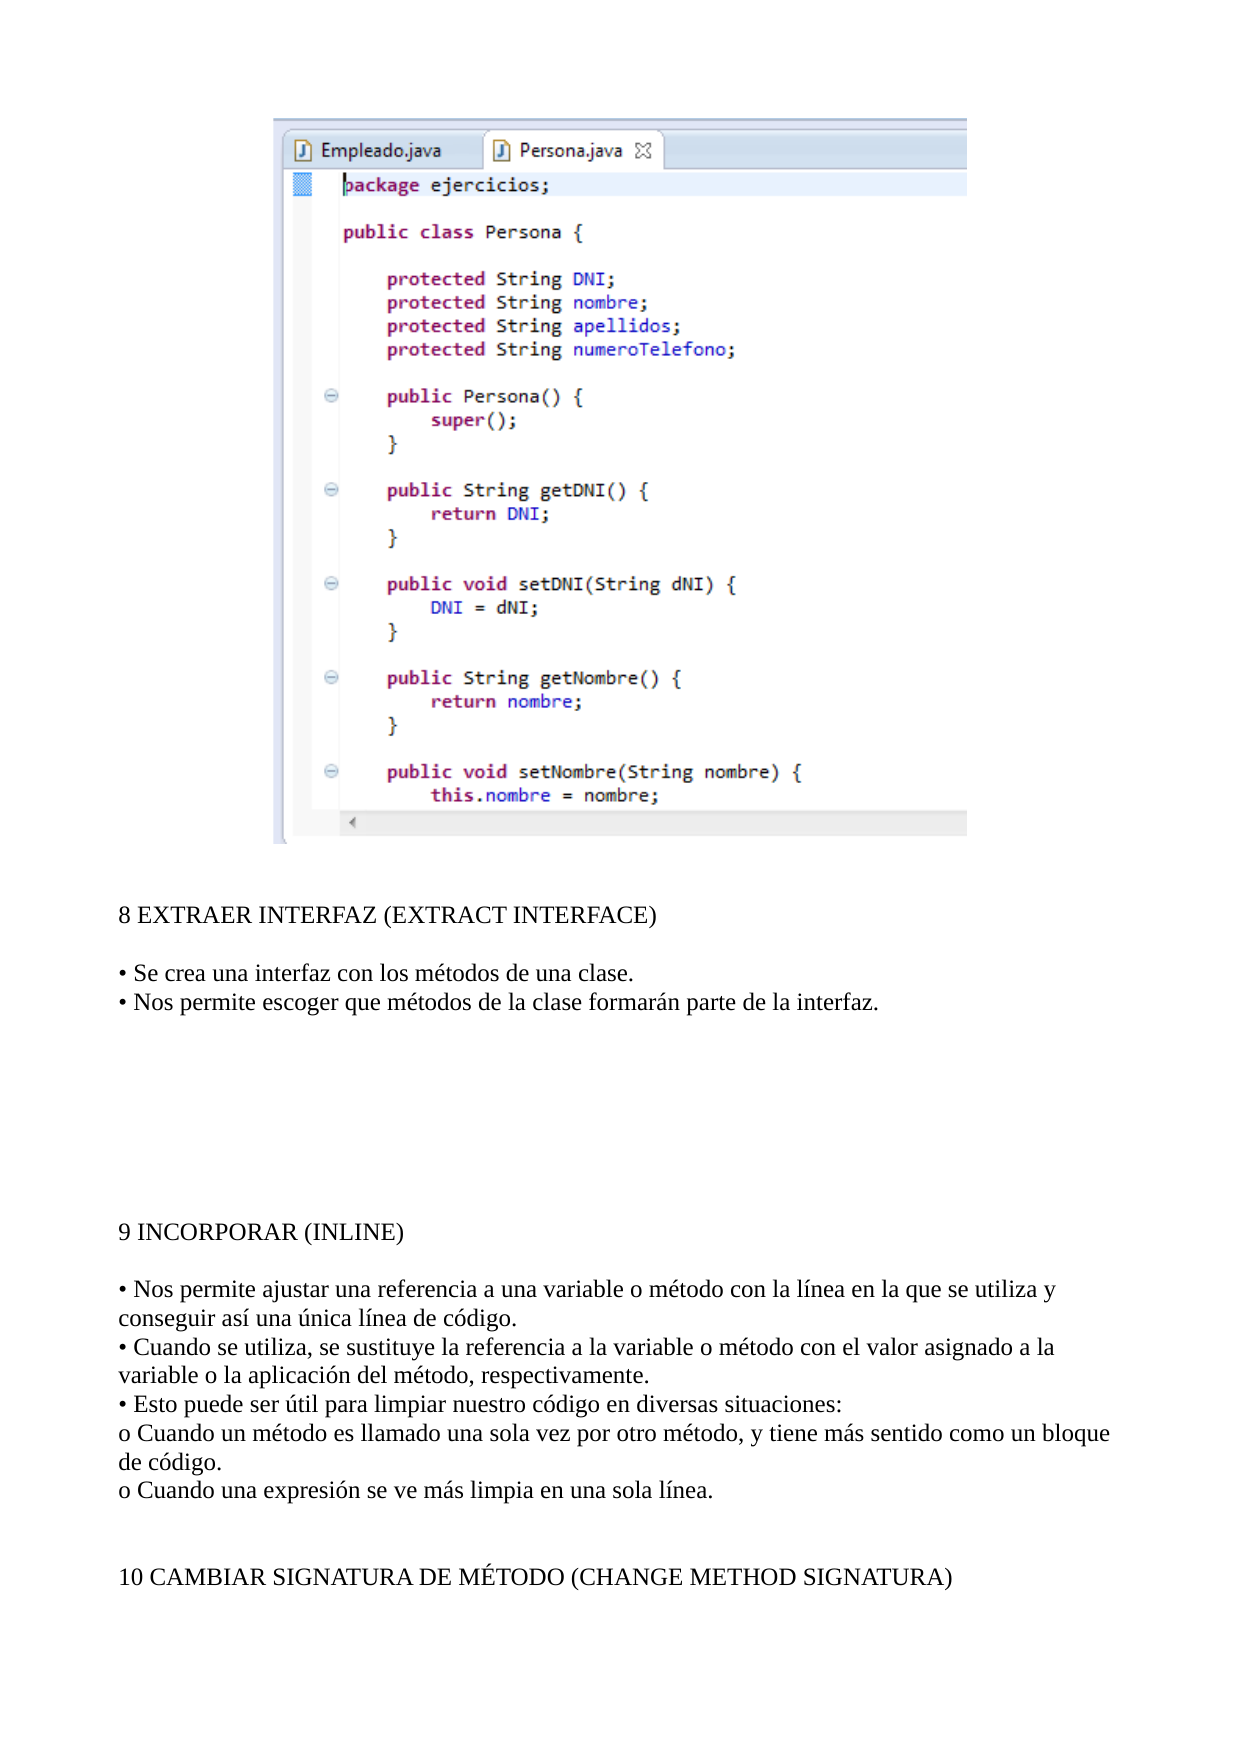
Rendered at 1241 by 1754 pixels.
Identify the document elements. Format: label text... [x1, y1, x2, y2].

text o Cuando un método es llamado una sola vez por otro método, y tiene más sentido como un bloque de código. [118, 1418, 1122, 1476]
text • Nos permite escoger que métodos de la clase formarán parte de la interfaz. [118, 987, 1122, 1016]
text o Cuando una expresión se ve más limpia en una sola línea. [118, 1476, 1122, 1504]
text 9 INCORPORAR (INLINE) [118, 1217, 1122, 1246]
text • Se crea una interfaz con los métodos de una clase. [118, 958, 1122, 987]
text • Cuando se utiliza, se sustituye la referencia a la variable o método con el valor asignado a la variable o la aplicación del método, respectivamente. [118, 1332, 1122, 1389]
text • Nos permite ajustar una referencia a una variable o método con la línea en la que se utiliza y conseguir así una única línea de código. [118, 1274, 1122, 1332]
text • Esto puede ser útil para limpiar nuestro código en diversas situaciones: [118, 1389, 1122, 1418]
picture [273, 118, 967, 844]
text 8 EXTRAER INTERFAZ (EXTRACT INTERFACE) [118, 901, 1122, 929]
text 10 CAMBIAR SIGNATURA DE MÉTODO (CHANGE METHOD SIGNATURA) [118, 1562, 1122, 1591]
